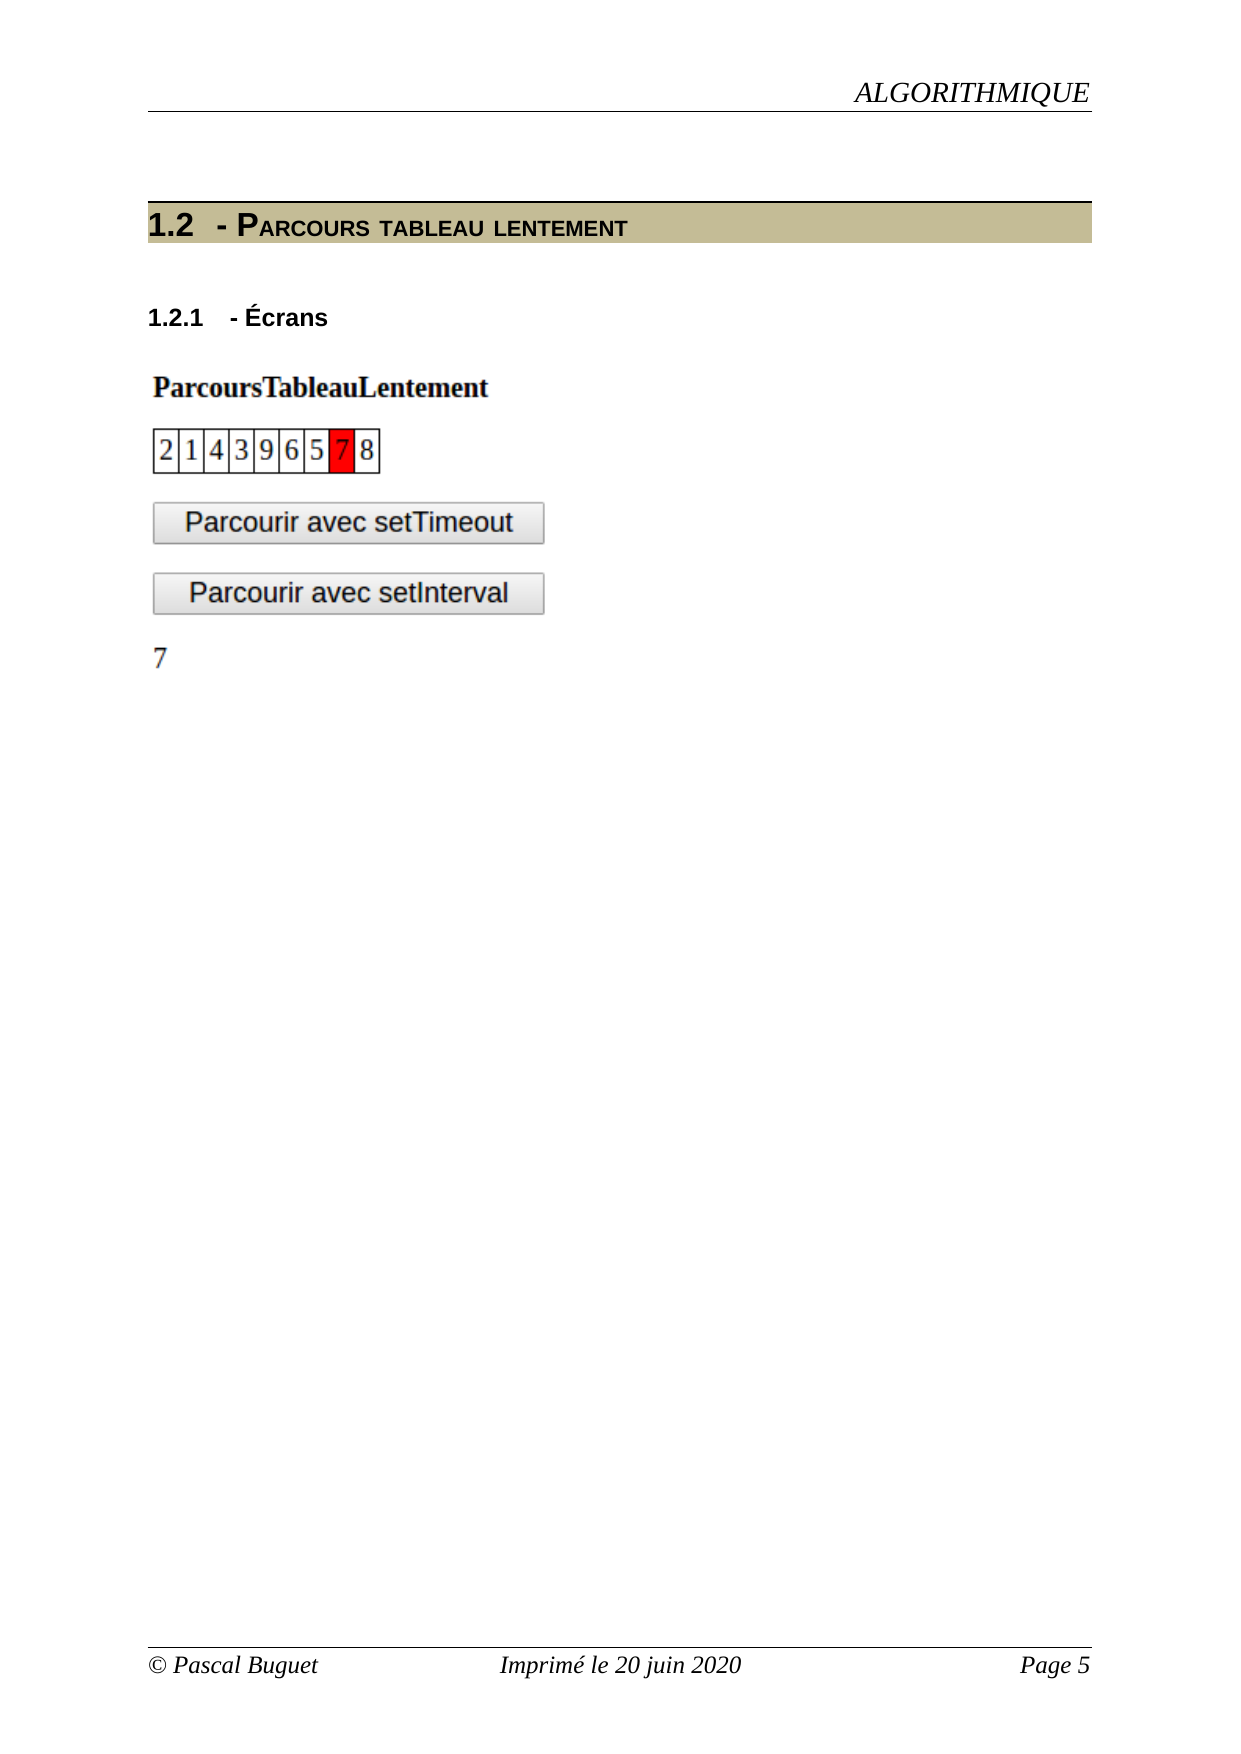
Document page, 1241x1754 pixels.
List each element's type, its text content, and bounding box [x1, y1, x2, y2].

subtitle - Parcours tableau lentement [148, 203, 1092, 243]
subtitle - Écrans [148, 303, 1092, 332]
picture [147, 366, 559, 695]
